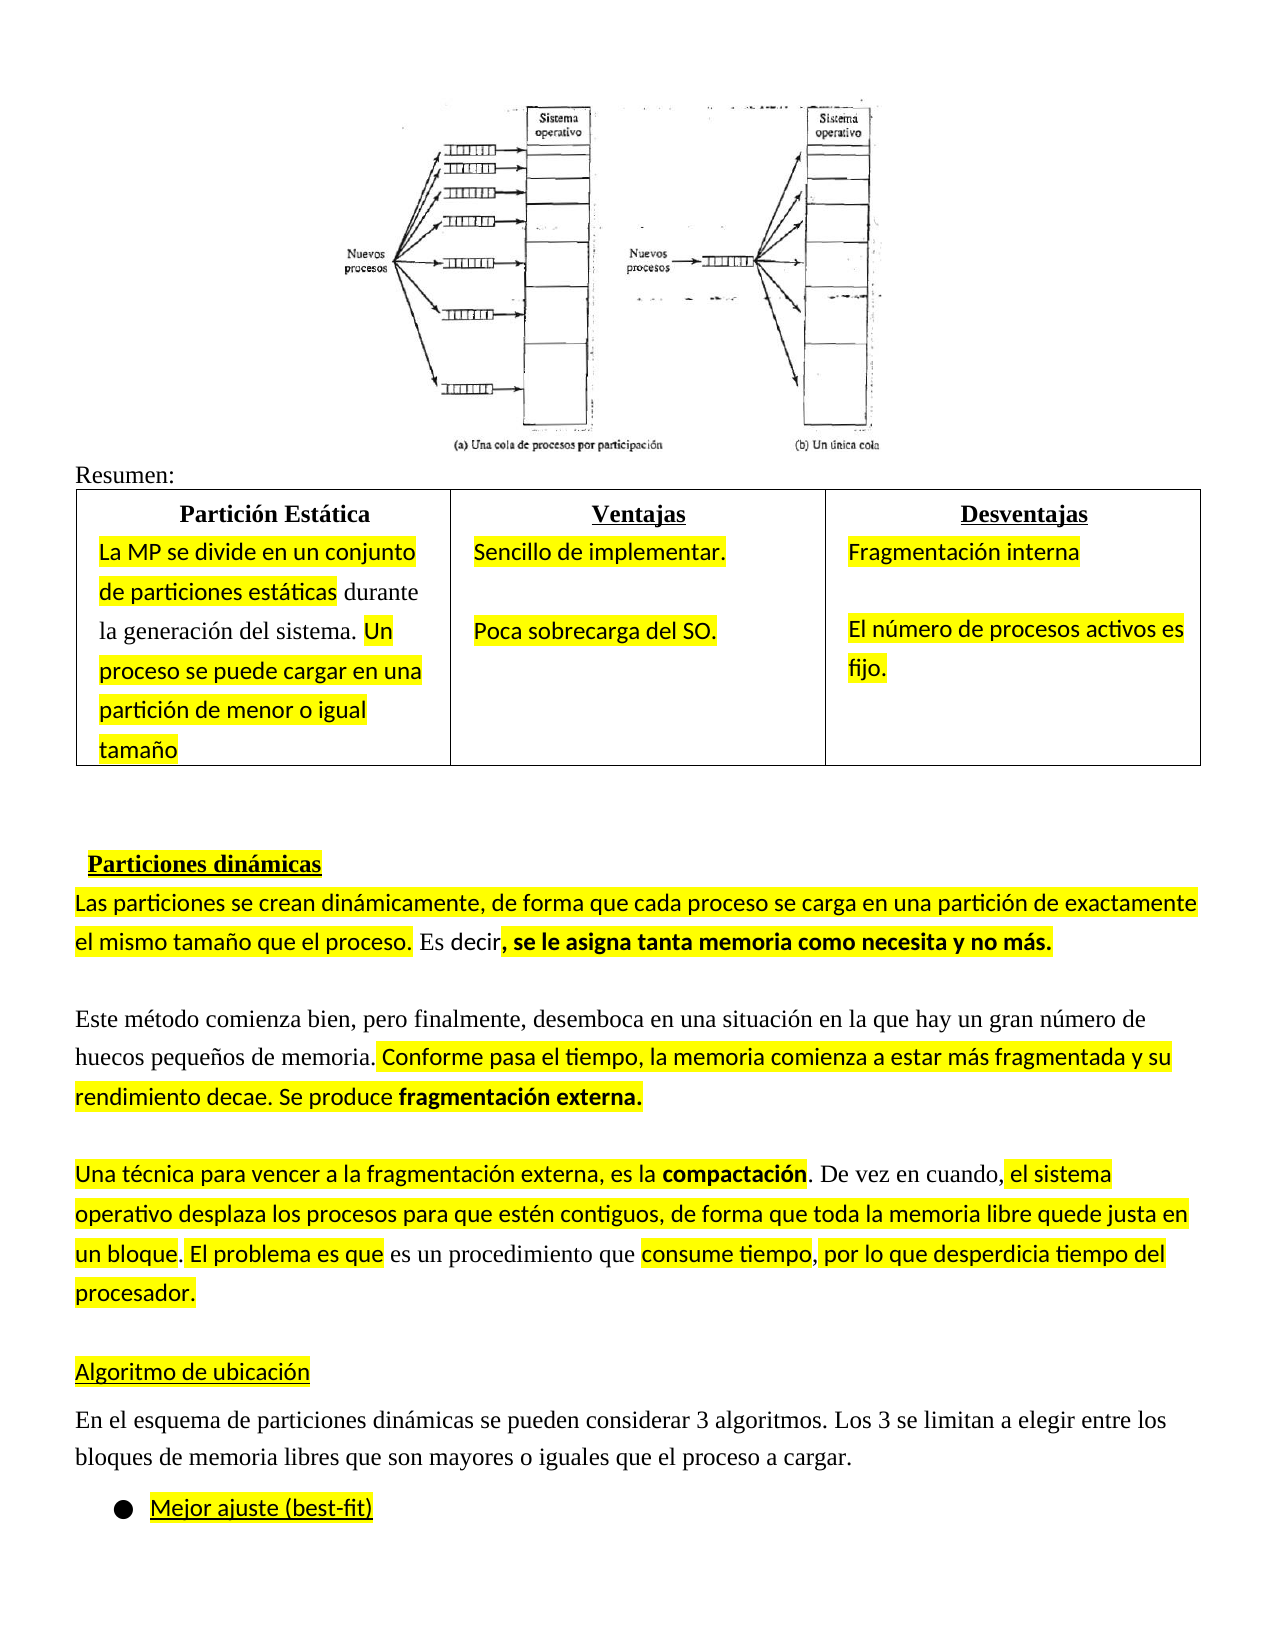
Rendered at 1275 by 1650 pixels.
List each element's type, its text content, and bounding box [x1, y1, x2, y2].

table_header Ventajas Sencillo de implementar. Poca sobrecarga del SO. [451, 490, 825, 764]
subtitle Particiones dinámicas [75, 849, 1212, 878]
text Este método comienza bien, pero finalmente, desemboca en una situación en la que hay un gran número de huecos pequeños de memoria. Conforme pasa el tiempo, la memoria comienza a estar más fragmentada y su rendimiento decae. Se produce fragmentación externa. [75, 1004, 1212, 1112]
list Mejor ajuste (best-fit) [112, 1479, 1212, 1531]
picture [344, 98, 882, 452]
table_header Partición Estática La MP se divide en un conjunto de particiones estáticas durante la generación del sistema. Un proceso se puede cargar en una partición de menor o igual tamaño [77, 490, 450, 764]
text Las particiones se crean dinámicamente, de forma que cada proceso se carga en una partición de exactamente el mismo tamaño que el proceso. Es decir, se le asigna tanta memoria como necesita y no más. [75, 887, 1212, 957]
text Resumen: [75, 103, 1212, 489]
text En el esquema de particiones dinámicas se pueden considerar 3 algoritmos. Los 3 se limitan a elegir entre los bloques de memoria libres que son mayores o iguales que el proceso a cargar. [75, 1405, 1212, 1471]
text Una técnica para vencer a la fragmentación externa, es la compactación. De vez en cuando, el sistema operativo desplaza los procesos para que estén contiguos, de forma que toda la memoria libre quede justa en un bloque. El problema es que es un procedimiento que consume tiempo, por lo que desperdicia tiempo del procesador. [75, 1158, 1190, 1308]
text Algoritmo de ubicación [75, 1356, 1190, 1387]
table_header Desventajas Fragmentación interna El número de procesos activos es fijo. [826, 490, 1200, 764]
